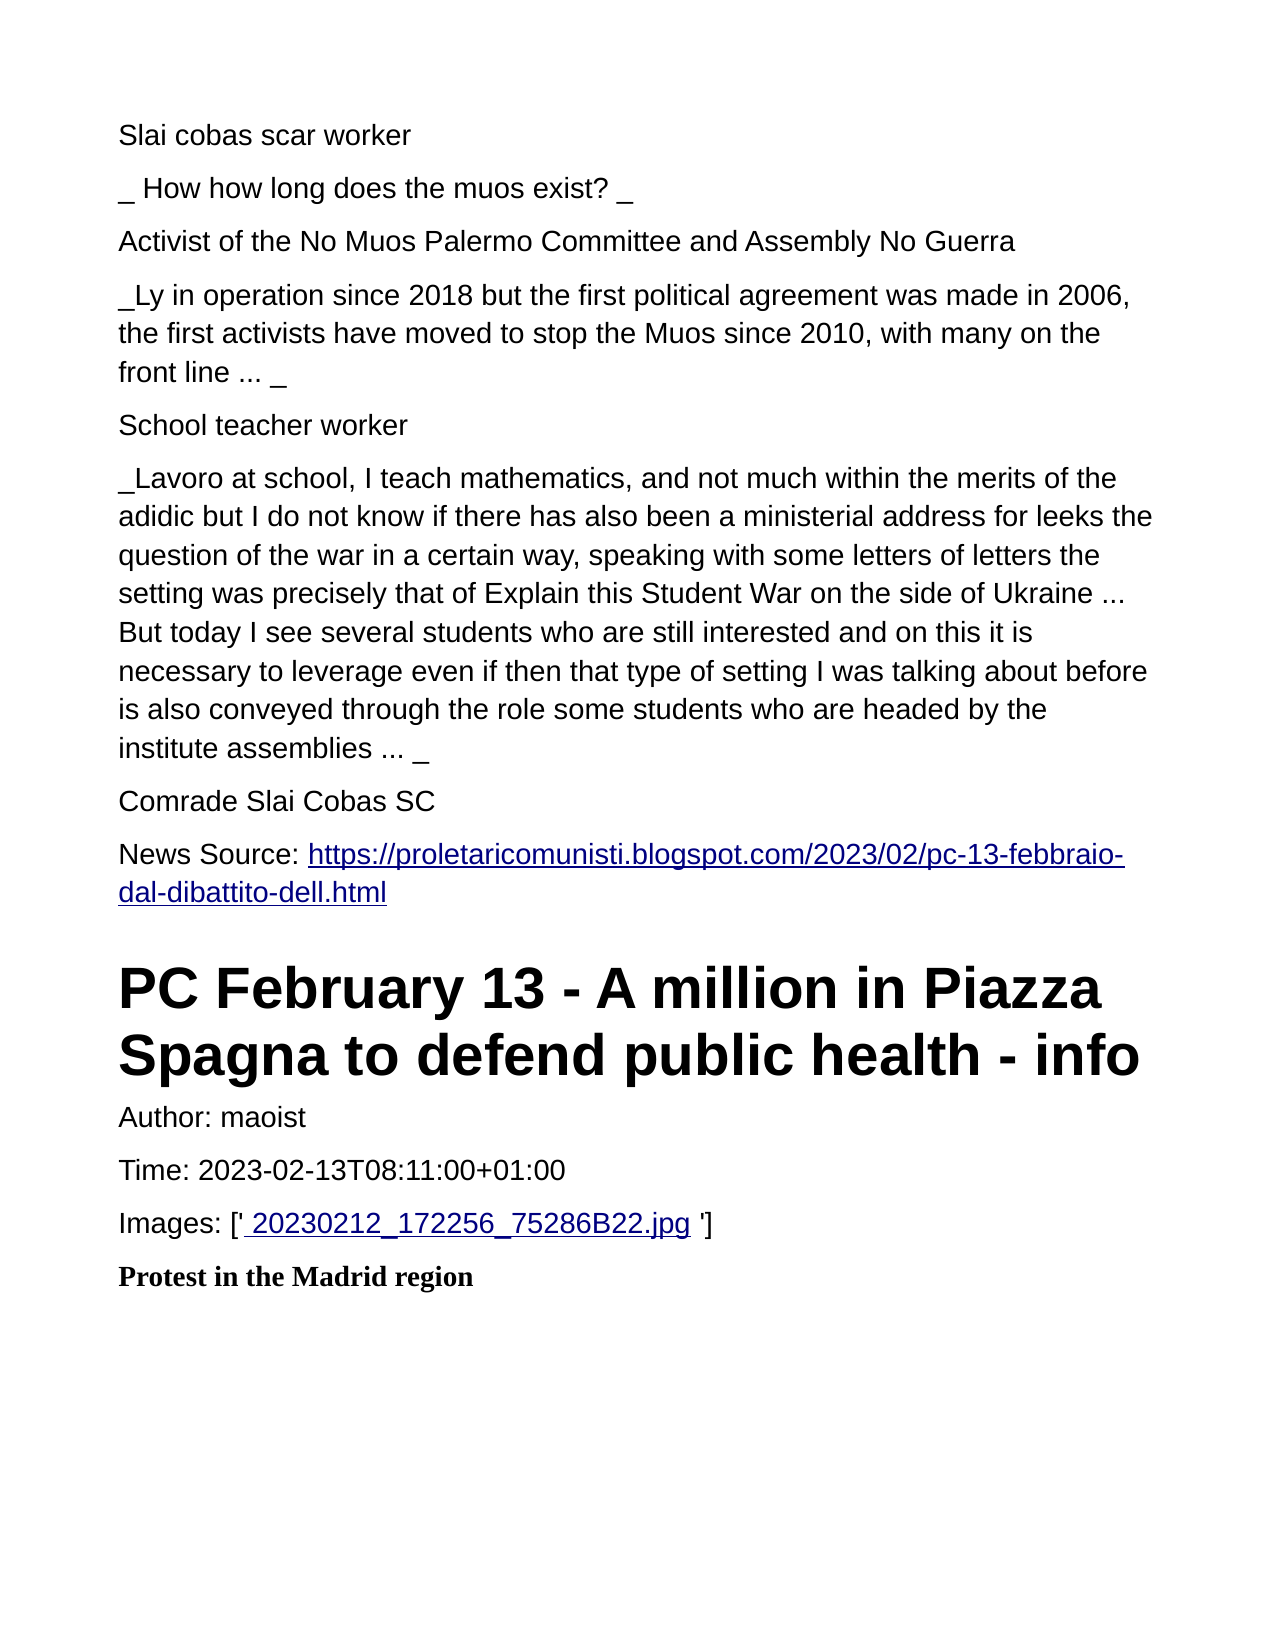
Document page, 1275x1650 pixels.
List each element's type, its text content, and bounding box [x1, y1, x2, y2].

text _ How how long does the muos exist? _ [118, 171, 1157, 205]
text Time: 2023-02-13T08:11:00+01:00 [118, 1153, 1157, 1187]
text _Ly in operation since 2018 but the first political agreement was made in 2006, the first activists have moved to stop the Muos since 2010, with many on the front line ... _ [118, 277, 1157, 388]
text _Lavoro at school, I teach mathematics, and not much within the merits of the adidic but I do not know if there has also been a ministerial address for leeks the question of the war in a certain way, speaking with some letters of letters the setting was precisely that of Explain this Student War on the side of Ukraine ... But today I see several students who are still interested and on this it is necessary to leverage even if then that type of setting I was talking about before is also conveyed through the role some students who are headed by the institute assemblies ... _ [118, 461, 1157, 764]
subtitle PC February 13 - A million in Piazza Spagna to defend public health - info [118, 953, 1157, 1088]
text Images: [' 20230212_172256_75286B22.jpg '] [118, 1206, 1157, 1240]
text School teacher worker [118, 408, 1157, 441]
text Activist of the No Muos Palermo Committee and Assembly No Guerra [118, 224, 1157, 258]
text Comrade Slai Cobas SC [118, 784, 1157, 817]
text Slai cobas scar worker [118, 118, 1157, 152]
text News Source: https://proletaricomunisti.blogspot.com/2023/02/pc-13-febbraio-dal-dibattito-dell.html [118, 837, 1157, 909]
subtitle Protest in the Madrid region [118, 1259, 1157, 1293]
text Author: maoist [118, 1100, 1157, 1134]
